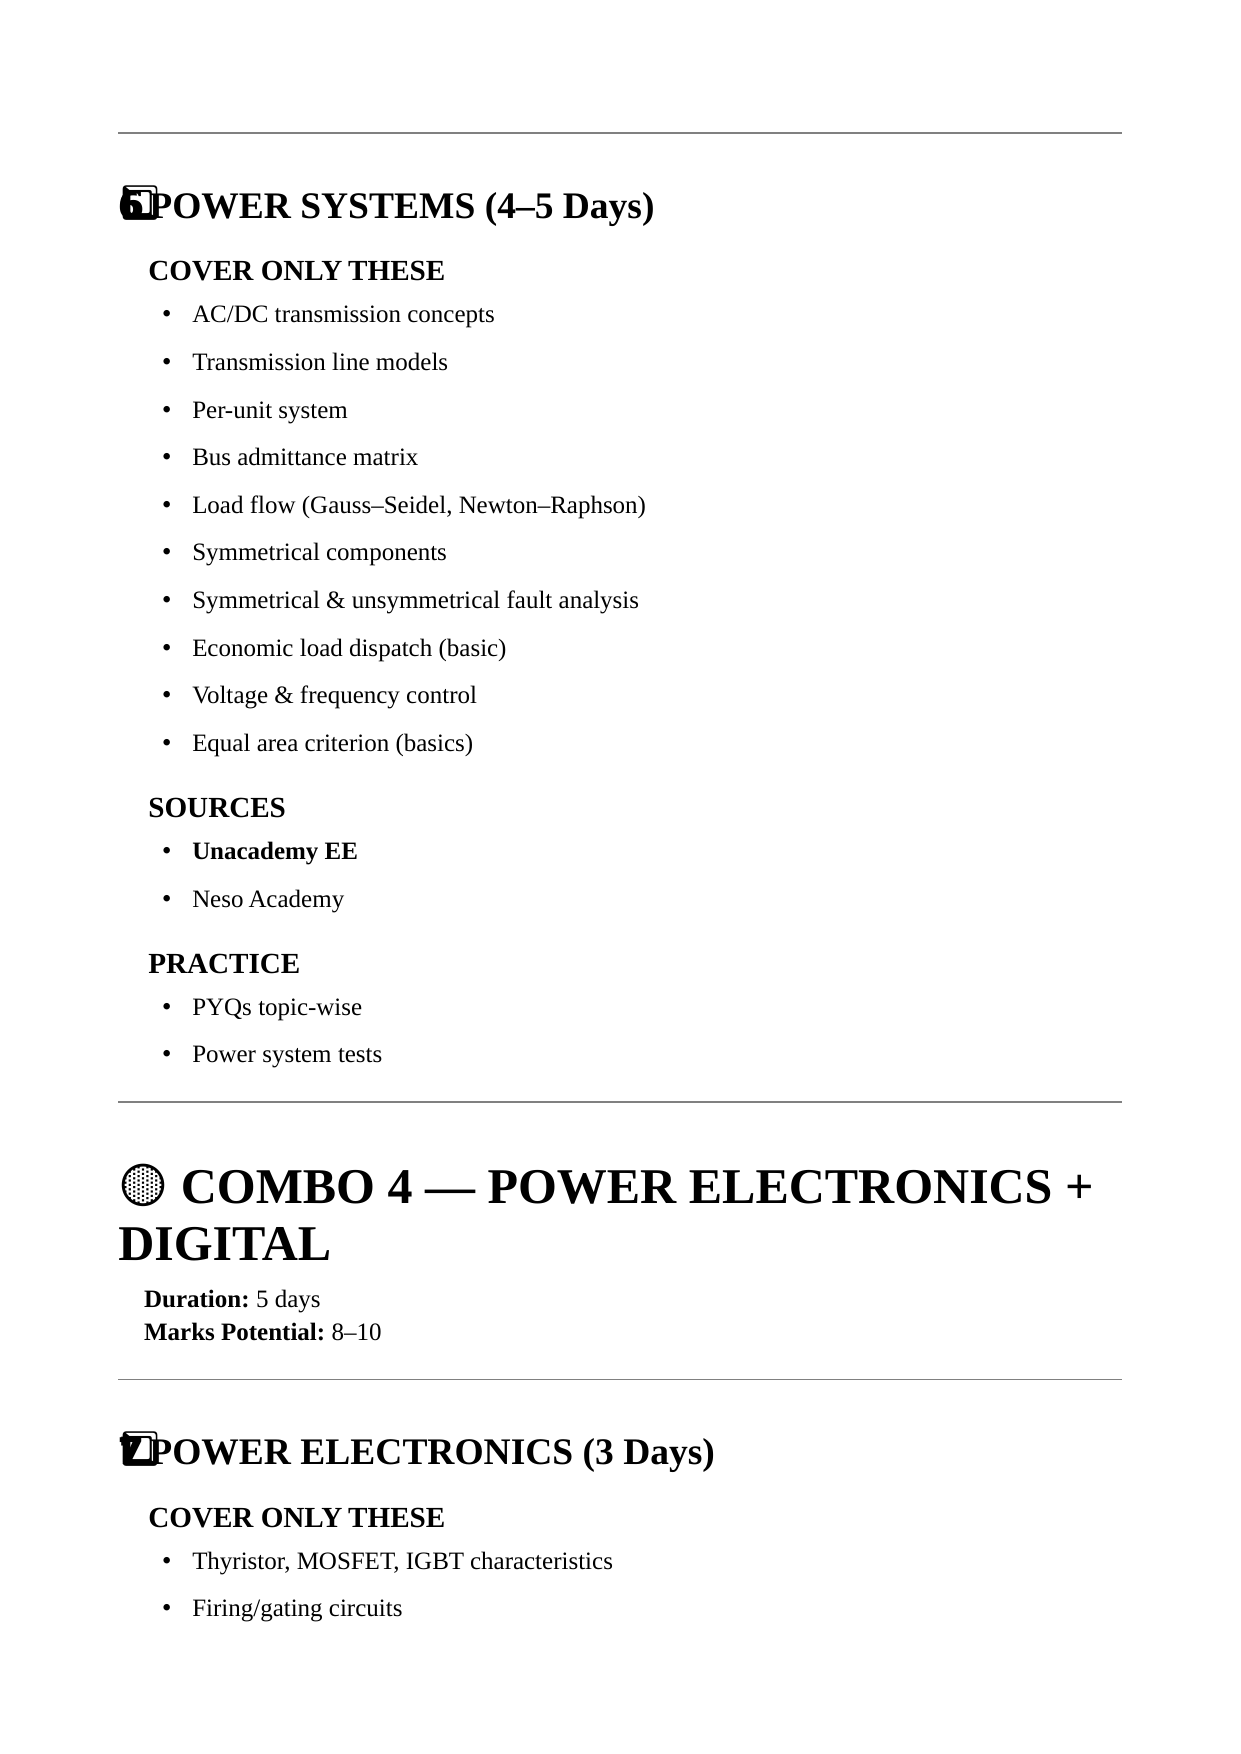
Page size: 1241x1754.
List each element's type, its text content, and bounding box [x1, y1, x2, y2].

list AC/DC transmission concepts [162, 299, 1122, 328]
list Voltage & frequency control [162, 680, 1122, 709]
subtitle ✅ COVER ONLY THESE [118, 253, 1122, 287]
list Power system tests [162, 1039, 1122, 1068]
subtitle 🧪 PRACTICE [118, 946, 1122, 979]
list Transmission line models [162, 347, 1122, 376]
list Thyristor, MOSFET, IGBT characteristics [162, 1546, 1122, 1575]
list Per-unit system [162, 395, 1122, 423]
subtitle ✅ COVER ONLY THESE [118, 1500, 1122, 1533]
list Bus admittance matrix [162, 442, 1122, 471]
list Equal area criterion (basics) [162, 728, 1122, 757]
list Firing/gating circuits [162, 1593, 1122, 1622]
list PYQs topic-wise [162, 992, 1122, 1021]
list Symmetrical components [162, 537, 1122, 566]
subtitle 🟡 COMBO 4 — POWER ELECTRONICS + DIGITAL [118, 1156, 1122, 1271]
list Unacademy EE [162, 836, 1122, 865]
list Load flow (Gauss–Seidel, Newton–Raphson) [162, 490, 1122, 519]
text 📌 Duration: 5 days 📌 Marks Potential: 8–10 [118, 1284, 1122, 1346]
subtitle 6️⃣ POWER SYSTEMS (4–5 Days) [118, 183, 1122, 226]
subtitle 7️⃣ POWER ELECTRONICS (3 Days) [118, 1430, 1122, 1473]
list Economic load dispatch (basic) [162, 633, 1122, 661]
subtitle 🎥 SOURCES [118, 790, 1122, 824]
list Symmetrical & unsymmetrical fault analysis [162, 585, 1122, 614]
list Neso Academy [162, 884, 1122, 912]
